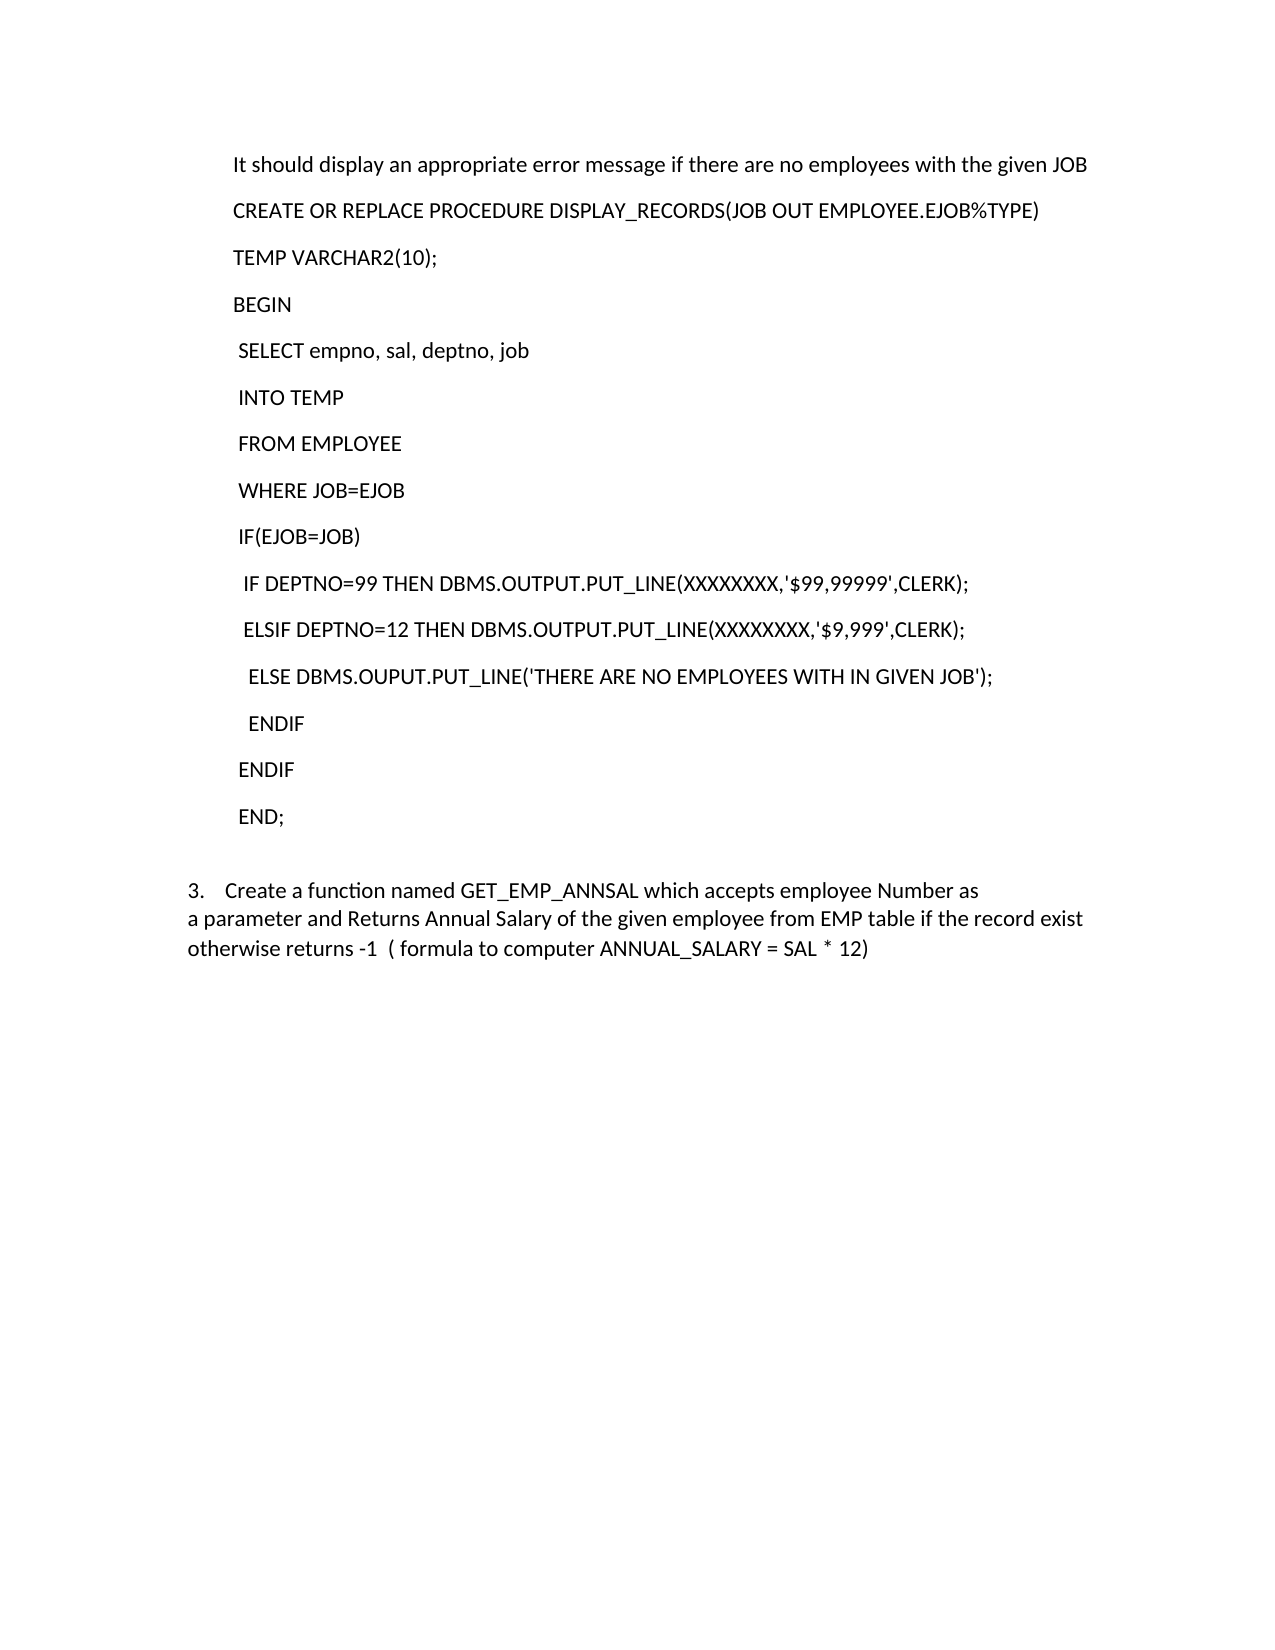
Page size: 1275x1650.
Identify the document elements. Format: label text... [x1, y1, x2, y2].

list IF(EJOB=JOB) [233, 522, 1125, 551]
list ELSE DBMS.OUPUT.PUT_LINE('THERE ARE NO EMPLOYEES WITH IN GIVEN JOB'); [233, 662, 1125, 690]
list WHERE JOB=EJOB [233, 476, 1125, 504]
list It should display an appropriate error message if there are no employees with the given JOB [233, 150, 1125, 178]
list TEMP VARCHAR2(10); [233, 243, 1125, 271]
list SELECT empno, sal, deptno, job [233, 336, 1125, 364]
list ENDIF [233, 755, 1125, 783]
list END; [233, 802, 1125, 830]
list INTO TEMP [233, 383, 1125, 411]
list Create a function named GET_EMP_ANNSAL which accepts employee Number as [187, 876, 1125, 904]
list IF DEPTNO=99 THEN DBMS.OUTPUT.PUT_LINE(XXXXXXXX,'$99,99999',CLERK); [233, 569, 1125, 597]
list ENDIF [233, 709, 1125, 737]
list ELSIF DEPTNO=12 THEN DBMS.OUTPUT.PUT_LINE(XXXXXXXX,'$9,999',CLERK); [233, 616, 1125, 644]
list CREATE OR REPLACE PROCEDURE DISPLAY_RECORDS(JOB OUT EMPLOYEE.EJOB%TYPE) [233, 197, 1125, 224]
list BEGIN [233, 290, 1125, 318]
list FROM EMPLOYEE [233, 429, 1125, 457]
list a parameter and Returns Annual Salary of the given employee from EMP table if the record exist otherwise returns -1 ( formula to computer ANNUAL_SALARY = SAL * 12) [187, 904, 1125, 962]
